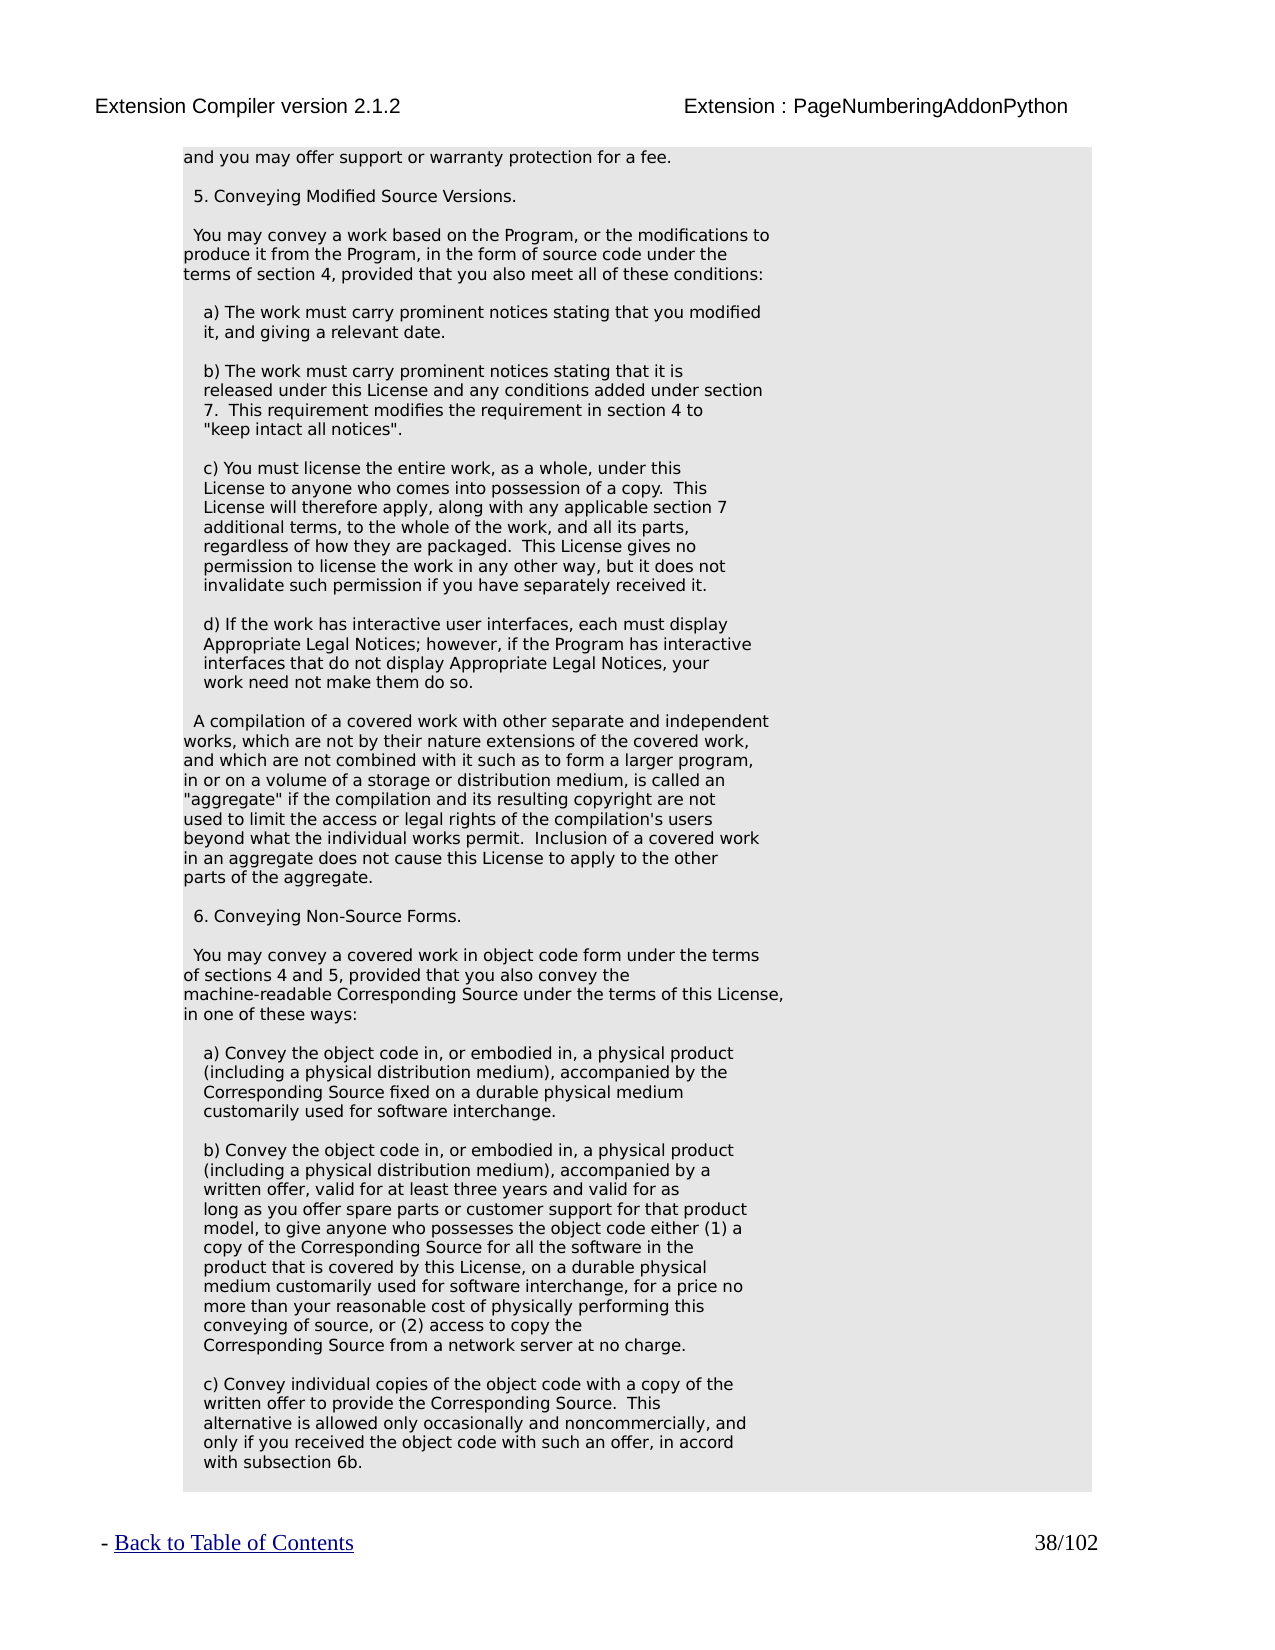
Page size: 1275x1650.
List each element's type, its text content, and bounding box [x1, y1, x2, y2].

text 5. Conveying Modified Source Versions. [183, 186, 1092, 206]
text terms of section 4, provided that you also meet all of these conditions: [183, 264, 1092, 284]
text You may convey a work based on the Program, or the modifications to [183, 225, 1092, 245]
text invalidate such permission if you have separately received it. [183, 576, 1092, 596]
text copy of the Corresponding Source for all the software in the [183, 1238, 1092, 1258]
text License to anyone who comes into possession of a copy. This [183, 479, 1092, 498]
text medium customarily used for software interchange, for a price no [183, 1277, 1092, 1297]
text machine-readable Corresponding Source under the terms of this License, [183, 985, 1092, 1004]
text c) Convey individual copies of the object code with a copy of the [183, 1375, 1092, 1394]
text Appropriate Legal Notices; however, if the Program has interactive [183, 634, 1092, 654]
text work need not make them do so. [183, 673, 1092, 693]
text in or on a volume of a storage or distribution medium, is called an [183, 771, 1092, 790]
text in one of these ways: [183, 1004, 1092, 1024]
text written offer, valid for at least three years and valid for as [183, 1180, 1092, 1199]
text License will therefore apply, along with any applicable section 7 [183, 498, 1092, 518]
text and you may offer support or warranty protection for a fee. [183, 147, 1092, 167]
text (including a physical distribution medium), accompanied by the [183, 1063, 1092, 1082]
text beyond what the individual works permit. Inclusion of a covered work [183, 829, 1092, 849]
text more than your reasonable cost of physically performing this [183, 1297, 1092, 1316]
text and which are not combined with it such as to form a larger program, [183, 751, 1092, 771]
text additional terms, to the whole of the work, and all its parts, [183, 518, 1092, 537]
text alternative is allowed only occasionally and noncommercially, and [183, 1414, 1092, 1433]
text Corresponding Source from a network server at no charge. [183, 1336, 1092, 1355]
text only if you received the object code with such an offer, in accord [183, 1433, 1092, 1453]
text c) You must license the entire work, as a whole, under this [183, 459, 1092, 479]
text product that is covered by this License, on a durable physical [183, 1258, 1092, 1277]
text parts of the aggregate. [183, 868, 1092, 888]
text a) The work must carry prominent notices stating that you modified [183, 303, 1092, 323]
text regardless of how they are packaged. This License gives no [183, 537, 1092, 557]
text customarily used for software interchange. [183, 1102, 1092, 1121]
text released under this License and any conditions added under section [183, 381, 1092, 401]
text written offer to provide the Corresponding Source. This [183, 1394, 1092, 1414]
text b) The work must carry prominent notices stating that it is [183, 362, 1092, 381]
text of sections 4 and 5, provided that you also convey the [183, 966, 1092, 985]
text 6. Conveying Non-Source Forms. [183, 907, 1092, 927]
text d) If the work has interactive user interfaces, each must display [183, 615, 1092, 634]
text "aggregate" if the compilation and its resulting copyright are not [183, 790, 1092, 810]
text used to limit the access or legal rights of the compilation's users [183, 810, 1092, 829]
text conveying of source, or (2) access to copy the [183, 1316, 1092, 1336]
text permission to license the work in any other way, but it does not [183, 557, 1092, 576]
text works, which are not by their nature extensions of the covered work, [183, 732, 1092, 751]
text 7. This requirement modifies the requirement in section 4 to [183, 401, 1092, 420]
text long as you offer spare parts or customer support for that product [183, 1199, 1092, 1219]
text (including a physical distribution medium), accompanied by a [183, 1160, 1092, 1180]
text produce it from the Program, in the form of source code under the [183, 245, 1092, 264]
text You may convey a covered work in object code form under the terms [183, 946, 1092, 966]
text a) Convey the object code in, or embodied in, a physical product [183, 1043, 1092, 1063]
text Corresponding Source fixed on a durable physical medium [183, 1082, 1092, 1102]
text interfaces that do not display Appropriate Legal Notices, your [183, 654, 1092, 673]
text model, to give anyone who possesses the object code either (1) a [183, 1219, 1092, 1238]
text in an aggregate does not cause this License to apply to the other [183, 849, 1092, 868]
text with subsection 6b. [183, 1453, 1092, 1472]
text b) Convey the object code in, or embodied in, a physical product [183, 1141, 1092, 1160]
text "keep intact all notices". [183, 420, 1092, 440]
text A compilation of a covered work with other separate and independent [183, 712, 1092, 732]
text it, and giving a relevant date. [183, 323, 1092, 342]
